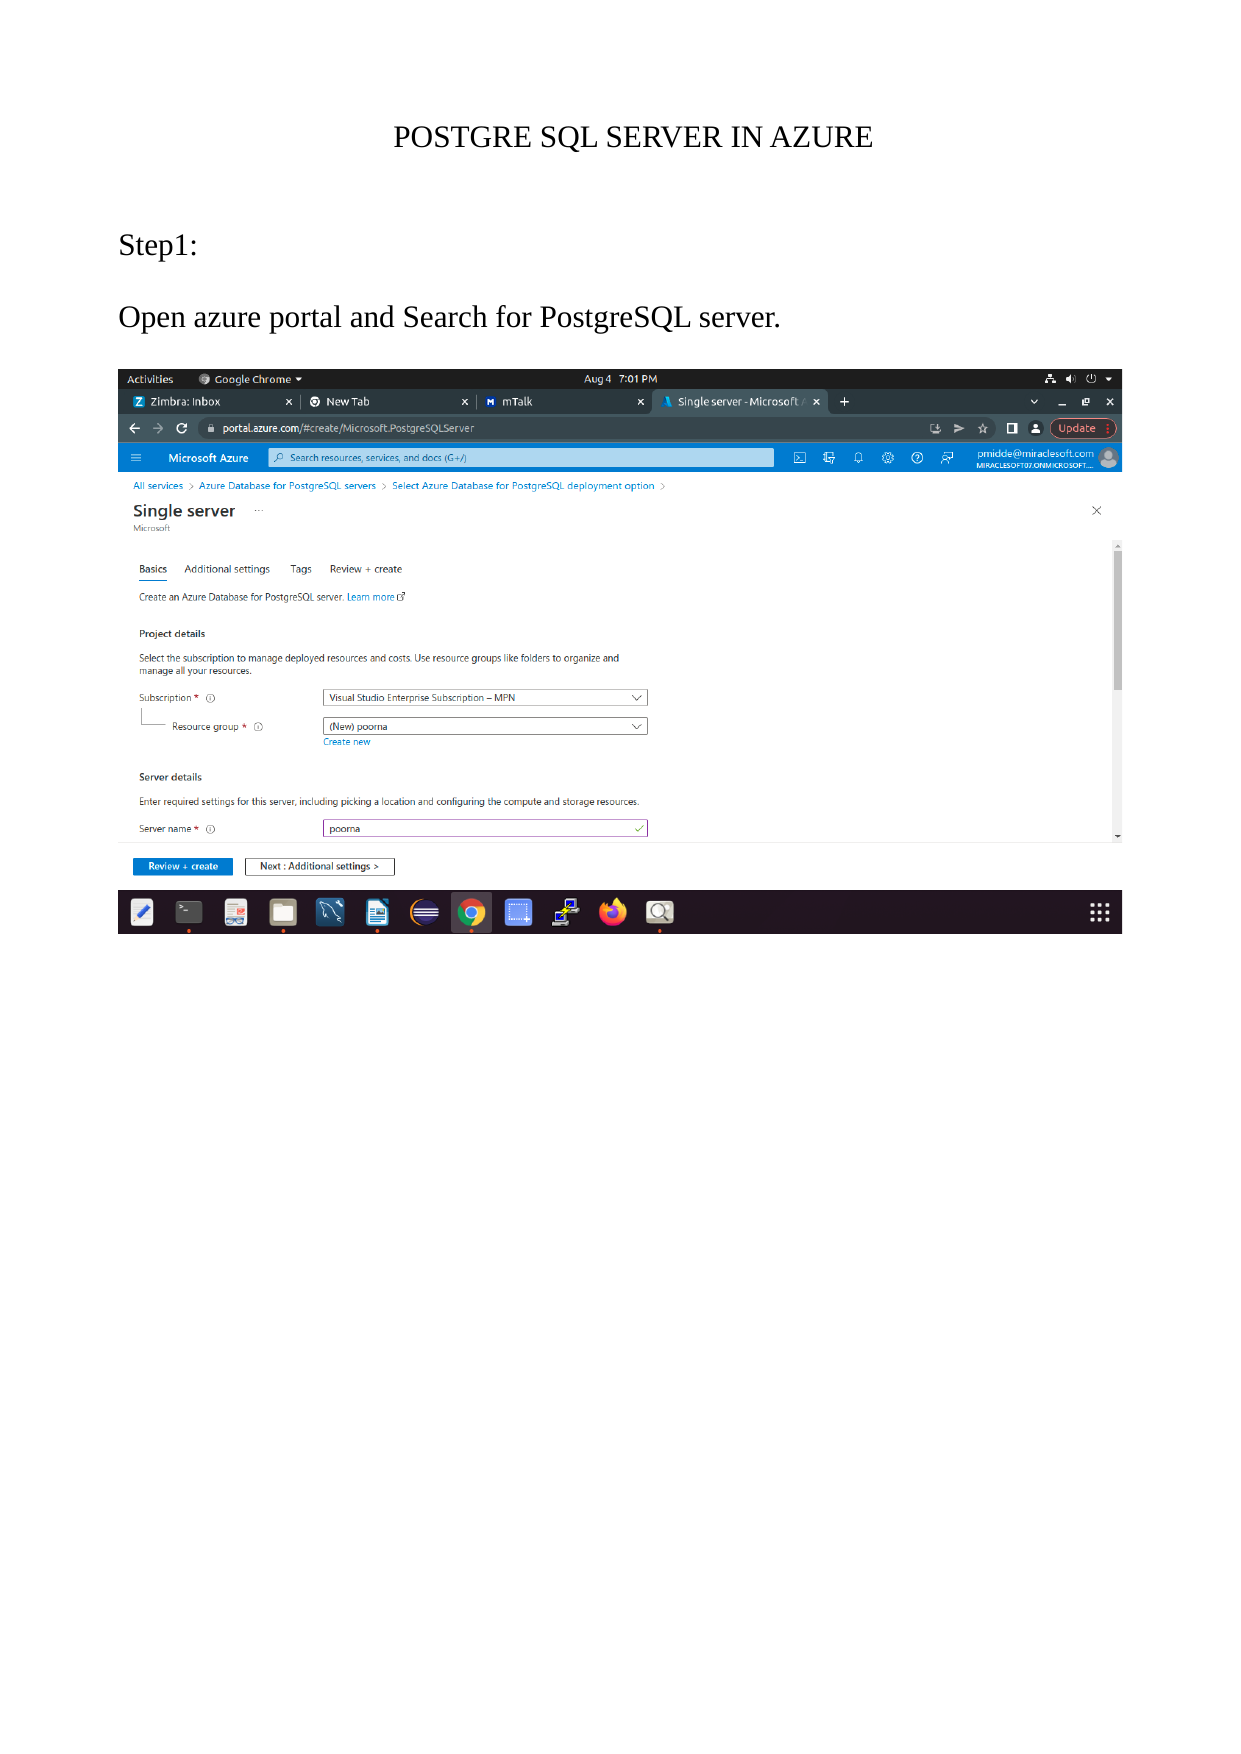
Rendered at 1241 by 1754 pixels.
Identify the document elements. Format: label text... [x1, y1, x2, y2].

text POSTGRE SQL SERVER IN AZURE [118, 118, 1122, 154]
text Open azure portal and Search for PostgreSQL server. [118, 298, 1122, 334]
text Step1: [118, 226, 1122, 262]
picture [118, 369, 1123, 934]
